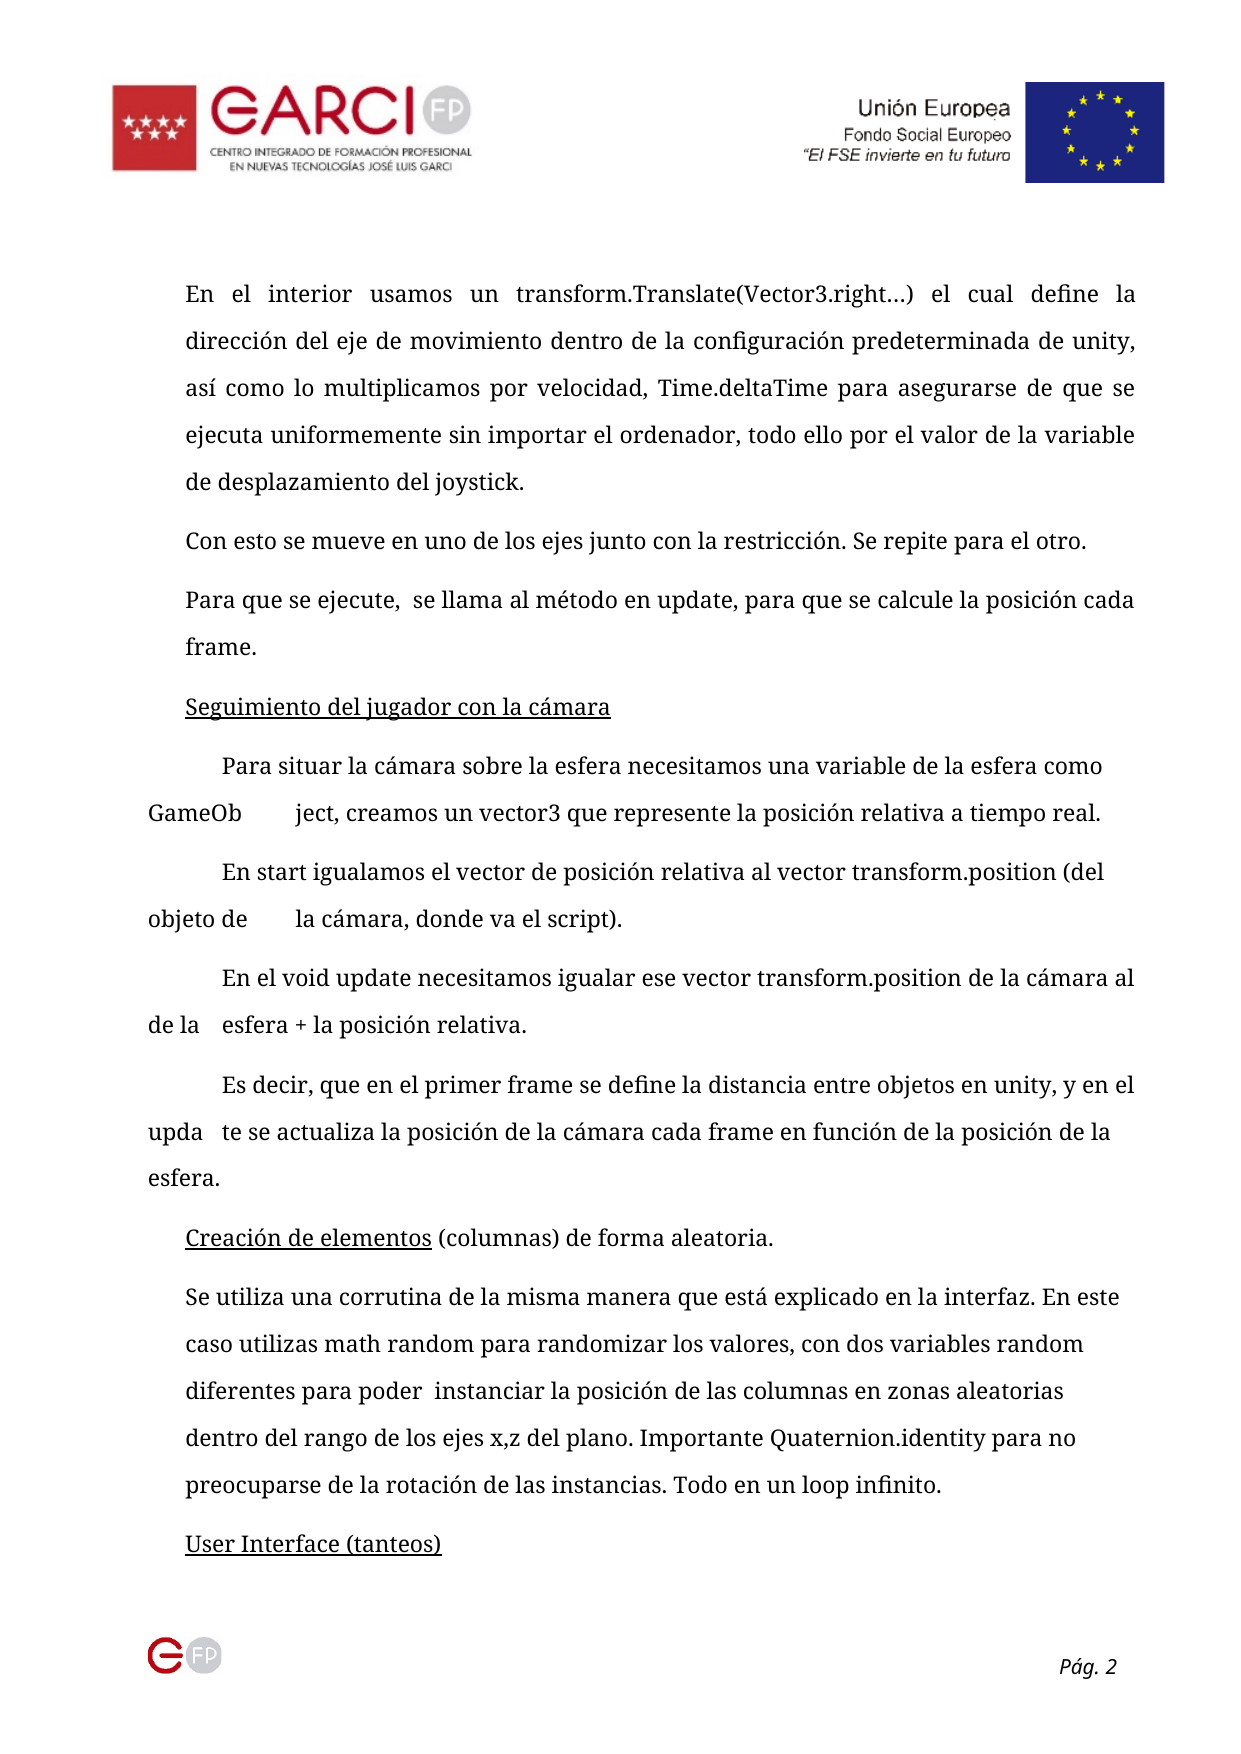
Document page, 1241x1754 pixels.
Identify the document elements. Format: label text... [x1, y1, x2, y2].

text En el interior usamos un transform.Translate(Vector3.right…) el cual define la dirección del eje de movimiento dentro de la configuración predeterminada de unity, así como lo multiplicamos por velocidad, Time.deltaTime para asegurarse de que se ejecuta uniformemente sin importar el ordenador, todo ello por el valor de la variable de desplazamiento del joystick. [185, 278, 1137, 497]
text Creación de elementos (columnas) de forma aleatoria. [185, 1222, 1137, 1253]
text Seguimiento del jugador con la cámara [185, 690, 1137, 722]
picture [147, 1636, 222, 1674]
text Para que se ejecute, se llama al método en update, para que se calcule la posición cada frame. [185, 584, 1137, 662]
picture [797, 82, 1165, 183]
text Para situar la cámara sobre la esfera necesitamos una variable de la esfera como GameOb ject, creamos un vector3 que represente la posición relativa a tiempo real. [148, 750, 1137, 828]
text Con esto se mueve en uno de los ejes junto con la restricción. Se repite para el otro. [185, 525, 1137, 556]
picture [100, 74, 483, 183]
text En start igualamos el vector de posición relativa al vector transform.position (del objeto de la cámara, donde va el script). [148, 856, 1137, 934]
text Se utiliza una corrutina de la misma manera que está explicado en la interfaz. En este caso utilizas math random para randomizar los valores, con dos variables random diferentes para poder instanciar la posición de las columnas en zonas aleatorias dentro del rango de los ejes x,z del plano. Importante Quaternion.identity para no preocuparse de la rotación de las instancias. Todo en un loop infinito. [185, 1281, 1137, 1500]
text User Interface (tanteos) [185, 1528, 1137, 1559]
text Es decir, que en el primer frame se define la distancia entre objetos en unity, y en el upda te se actualiza la posición de la cámara cada frame en función de la posición de la esfera. [148, 1068, 1137, 1193]
text En el void update necesitamos igualar ese vector transform.position de la cámara al de la esfera + la posición relativa. [148, 962, 1137, 1040]
